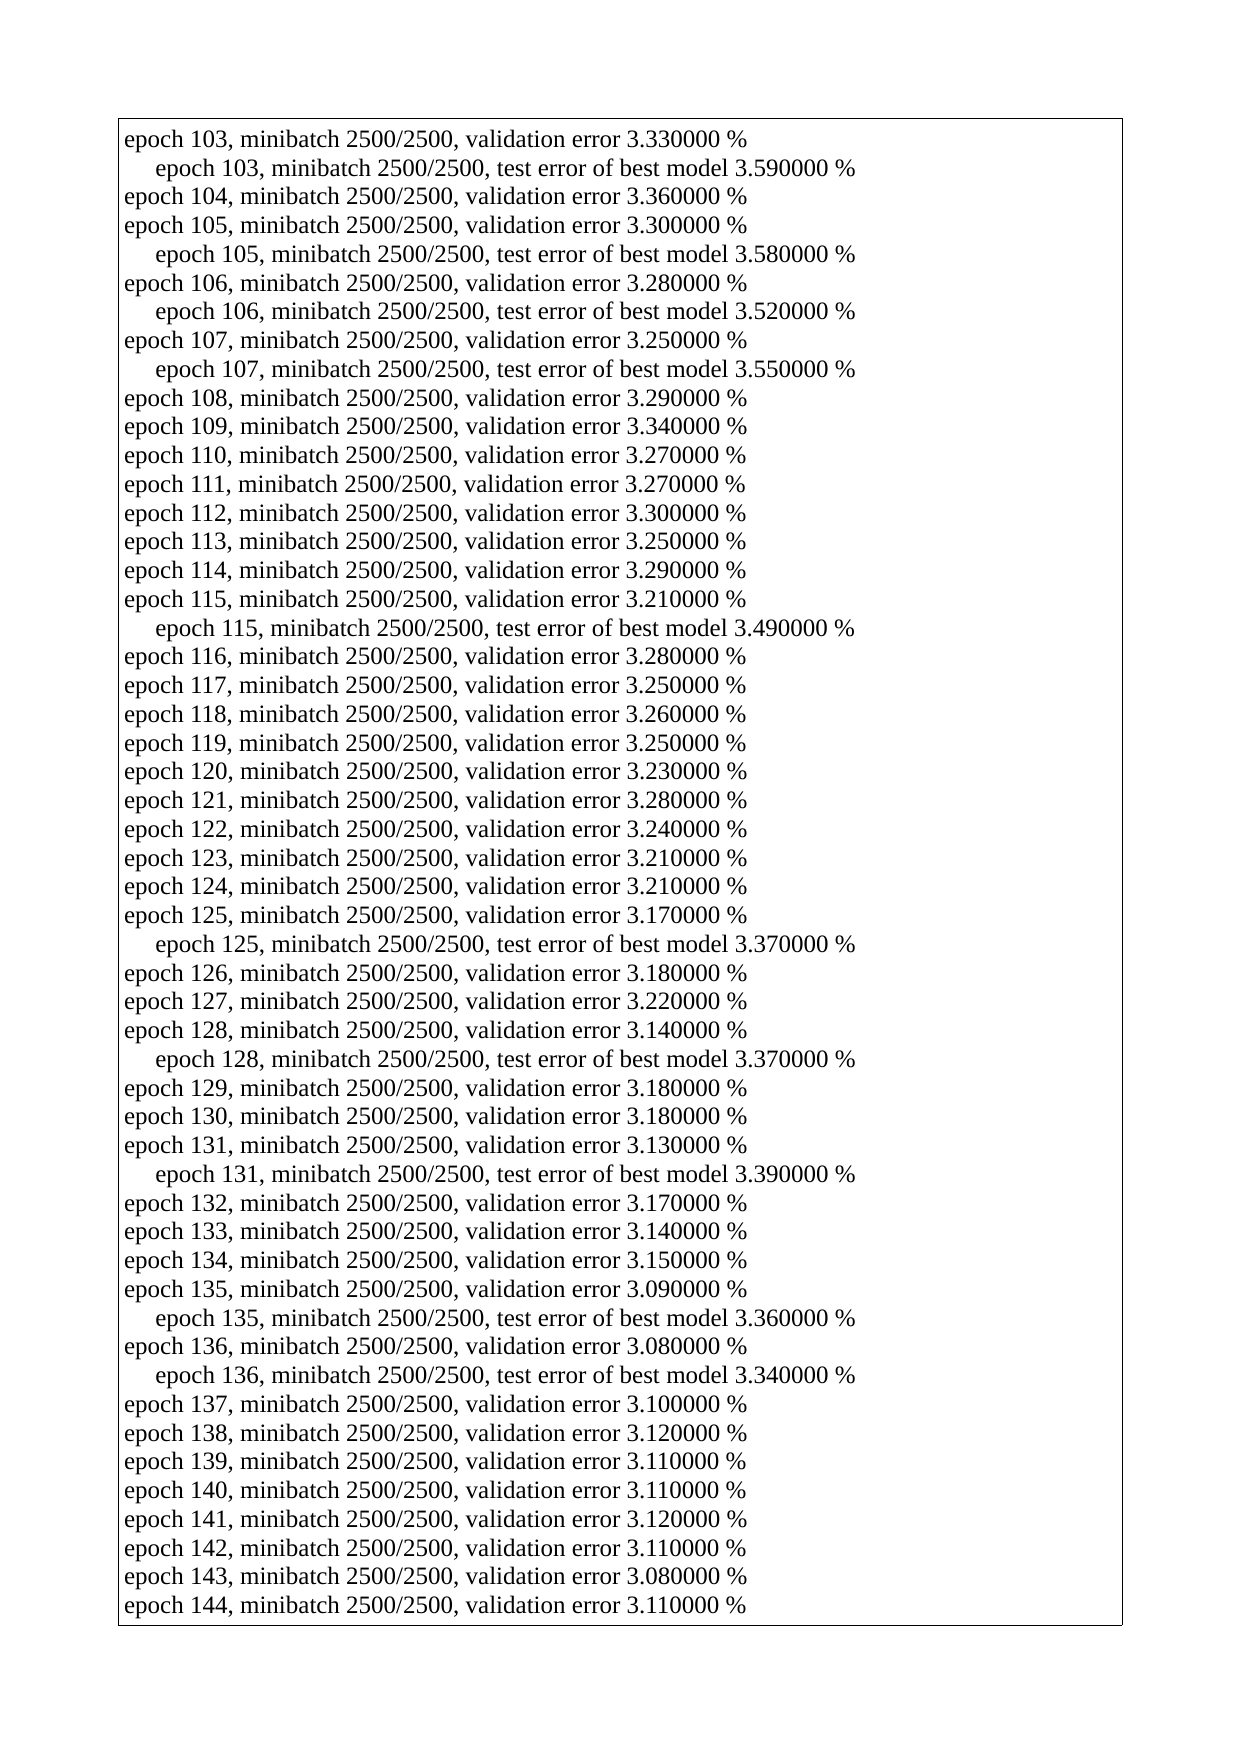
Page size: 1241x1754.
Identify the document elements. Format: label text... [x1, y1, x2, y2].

table_cell epoch 103, minibatch 2500/2500, validation error 3.330000 % epoch 103, minibatch 2500/2500, test error of best model 3.590000 % epoch 104, minibatch 2500/2500, validation error 3.360000 % epoch 105, minibatch 2500/2500, validation error 3.300000 % epoch 105, minibatch 2500/2500, test error of best model 3.580000 % epoch 106, minibatch 2500/2500, validation error 3.280000 % epoch 106, minibatch 2500/2500, test error of best model 3.520000 % epoch 107, minibatch 2500/2500, validation error 3.250000 % epoch 107, minibatch 2500/2500, test error of best model 3.550000 % epoch 108, minibatch 2500/2500, validation error 3.290000 % epoch 109, minibatch 2500/2500, validation error 3.340000 % epoch 110, minibatch 2500/2500, validation error 3.270000 % epoch 111, minibatch 2500/2500, validation error 3.270000 % epoch 112, minibatch 2500/2500, validation error 3.300000 % epoch 113, minibatch 2500/2500, validation error 3.250000 % epoch 114, minibatch 2500/2500, validation error 3.290000 % epoch 115, minibatch 2500/2500, validation error 3.210000 % epoch 115, minibatch 2500/2500, test error of best model 3.490000 % epoch 116, minibatch 2500/2500, validation error 3.280000 % epoch 117, minibatch 2500/2500, validation error 3.250000 % epoch 118, minibatch 2500/2500, validation error 3.260000 % epoch 119, minibatch 2500/2500, validation error 3.250000 % epoch 120, minibatch 2500/2500, validation error 3.230000 % epoch 121, minibatch 2500/2500, validation error 3.280000 % epoch 122, minibatch 2500/2500, validation error 3.240000 % epoch 123, minibatch 2500/2500, validation error 3.210000 % epoch 124, minibatch 2500/2500, validation error 3.210000 % epoch 125, minibatch 2500/2500, validation error 3.170000 % epoch 125, minibatch 2500/2500, test error of best model 3.370000 % epoch 126, minibatch 2500/2500, validation error 3.180000 % epoch 127, minibatch 2500/2500, validation error 3.220000 % epoch 128, minibatch 2500/2500, validation error 3.140000 % epoch 128, minibatch 2500/2500, test error of best model 3.370000 % epoch 129, minibatch 2500/2500, validation error 3.180000 % epoch 130, minibatch 2500/2500, validation error 3.180000 % epoch 131, minibatch 2500/2500, validation error 3.130000 % epoch 131, minibatch 2500/2500, test error of best model 3.390000 % epoch 132, minibatch 2500/2500, validation error 3.170000 % epoch 133, minibatch 2500/2500, validation error 3.140000 % epoch 134, minibatch 2500/2500, validation error 3.150000 % epoch 135, minibatch 2500/2500, validation error 3.090000 % epoch 135, minibatch 2500/2500, test error of best model 3.360000 % epoch 136, minibatch 2500/2500, validation error 3.080000 % epoch 136, minibatch 2500/2500, test error of best model 3.340000 % epoch 137, minibatch 2500/2500, validation error 3.100000 % epoch 138, minibatch 2500/2500, validation error 3.120000 % epoch 139, minibatch 2500/2500, validation error 3.110000 % epoch 140, minibatch 2500/2500, validation error 3.110000 % epoch 141, minibatch 2500/2500, validation error 3.120000 % epoch 142, minibatch 2500/2500, validation error 3.110000 % epoch 143, minibatch 2500/2500, validation error 3.080000 % epoch 144, minibatch 2500/2500, validation error 3.110000 % [119, 119, 1122, 1625]
